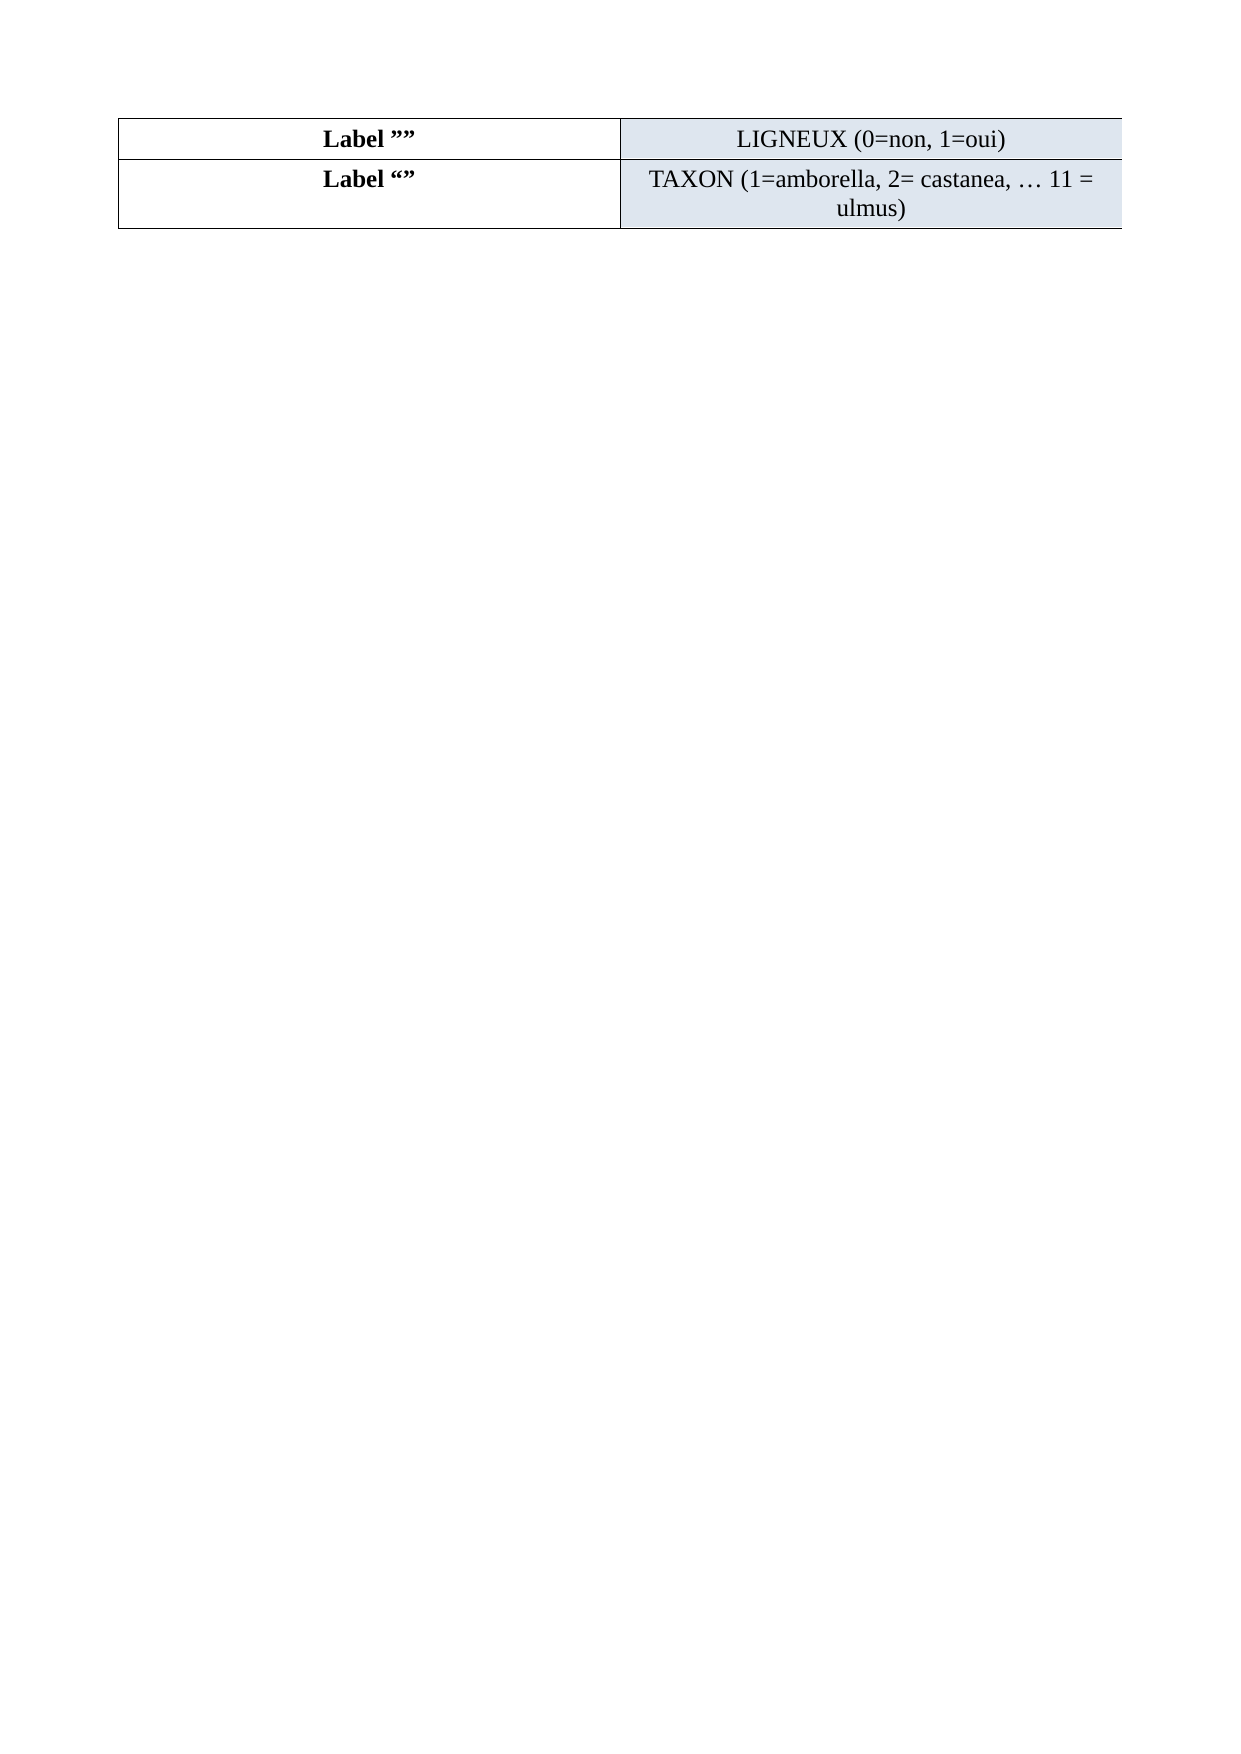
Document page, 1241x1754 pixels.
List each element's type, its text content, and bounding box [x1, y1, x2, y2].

table_cell LIGNEUX (0=non, 1=oui) [621, 119, 1122, 158]
table_cell TAXON (1=amborella, 2= castanea, … 11 = ulmus) [621, 160, 1122, 227]
table_cell Label ”” [119, 119, 620, 158]
table_cell Label “” [119, 160, 620, 227]
